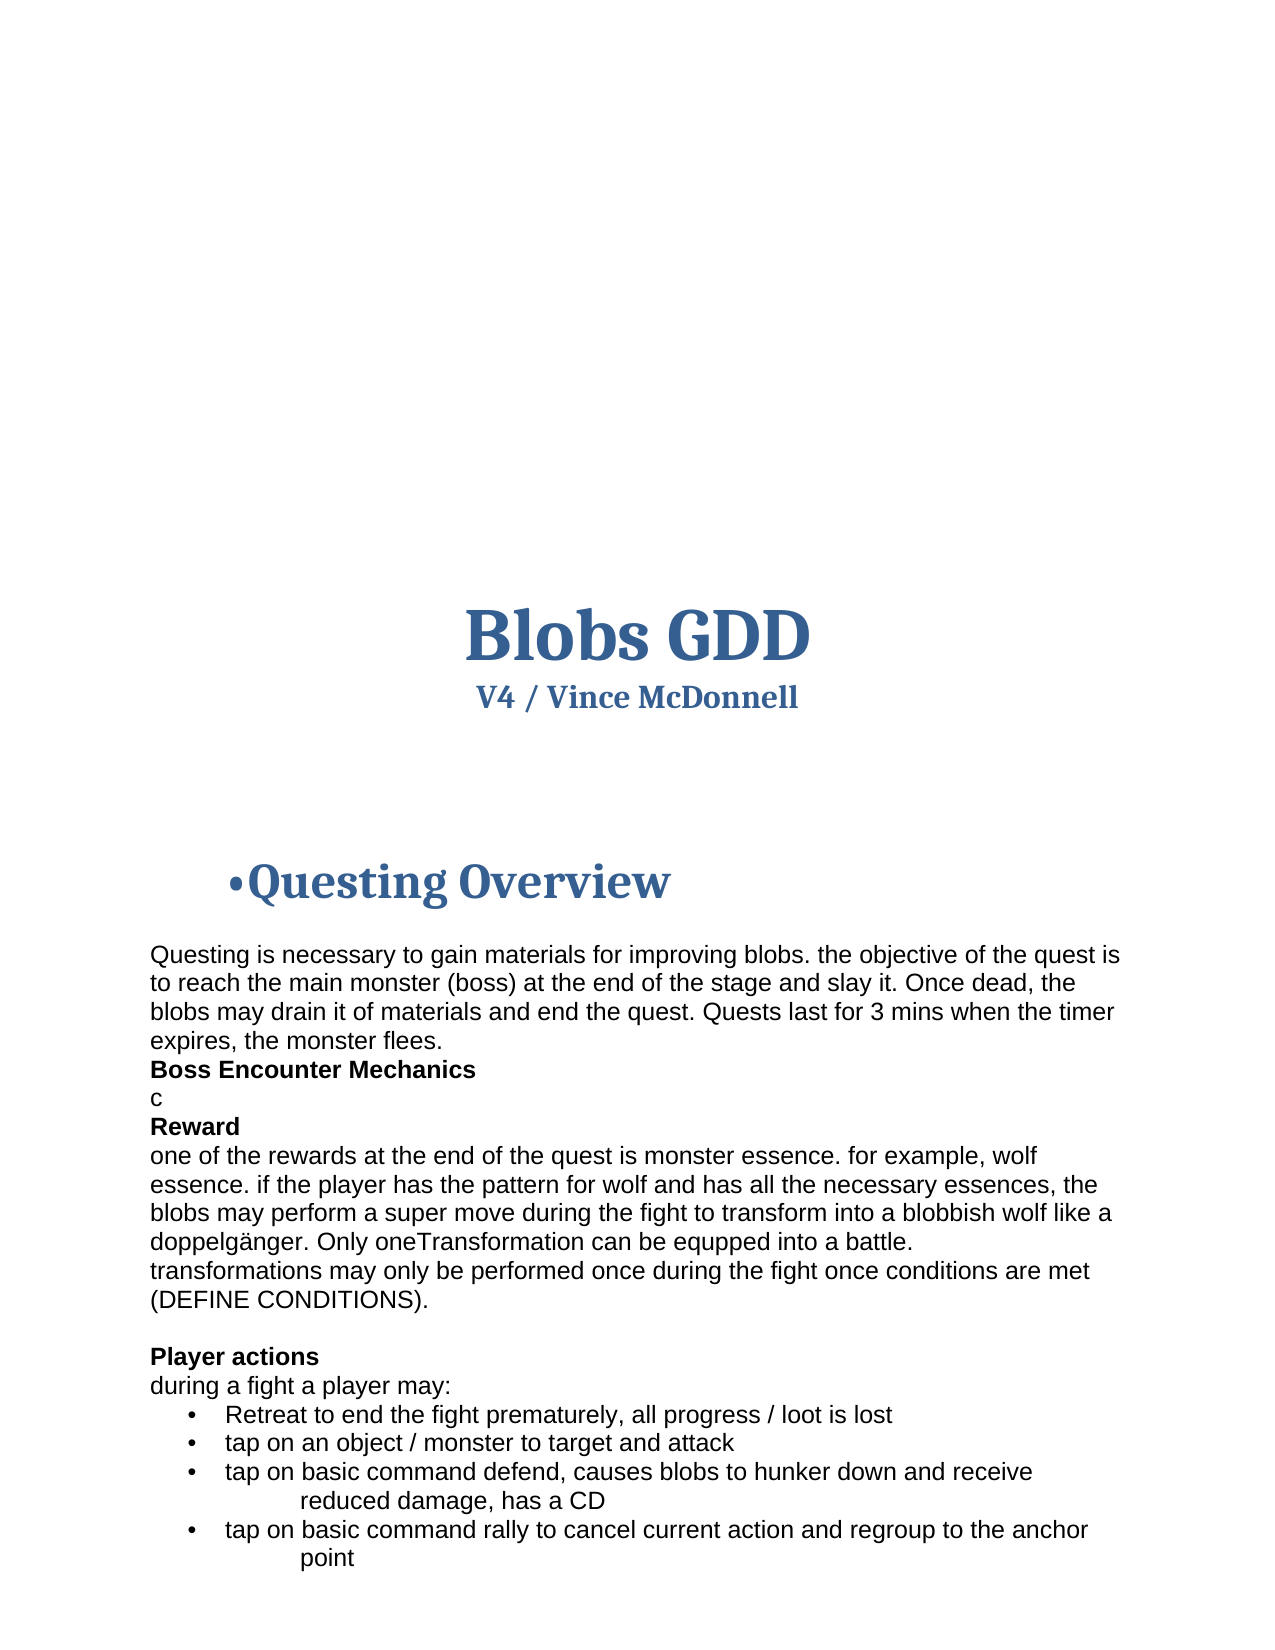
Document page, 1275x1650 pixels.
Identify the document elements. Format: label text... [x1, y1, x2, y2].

text during a fight a player may: [150, 1371, 1125, 1399]
text c [150, 1083, 1125, 1112]
list tap on basic command defend, causes blobs to hunker down and receive reduced damage, has a CD [187, 1457, 1125, 1514]
text V4 / Vince McDonnell [150, 679, 1125, 717]
list Retreat to end the fight prematurely, all progress / loot is lost [187, 1399, 1125, 1428]
text Player actions [150, 1342, 1125, 1371]
text Blobs GDD [150, 592, 1125, 679]
text • Questing Overview [150, 853, 1125, 911]
text one of the rewards at the end of the quest is monster essence. for example, wolf essence. if the player has the pattern for wolf and has all the necessary essences, the blobs may perform a super move during the fight to transform into a blobbish wolf like a doppelgänger. Only oneTransformation can be equpped into a battle. [150, 1141, 1125, 1256]
text Boss Encounter Mechanics [150, 1054, 1125, 1083]
text transformations may only be performed once during the fight once conditions are met (DEFINE CONDITIONS). [150, 1256, 1125, 1313]
list tap on an object / monster to target and attack [187, 1428, 1125, 1457]
list tap on basic command rally to cancel current action and regroup to the anchor point [187, 1514, 1125, 1572]
text Reward [150, 1112, 1125, 1141]
text Questing is necessary to gain materials for improving blobs. the objective of the quest is to reach the main monster (boss) at the end of the stage and slay it. Once dead, the blobs may drain it of materials and end the quest. Quests last for 3 mins when the timer expires, the monster flees. [150, 939, 1125, 1054]
